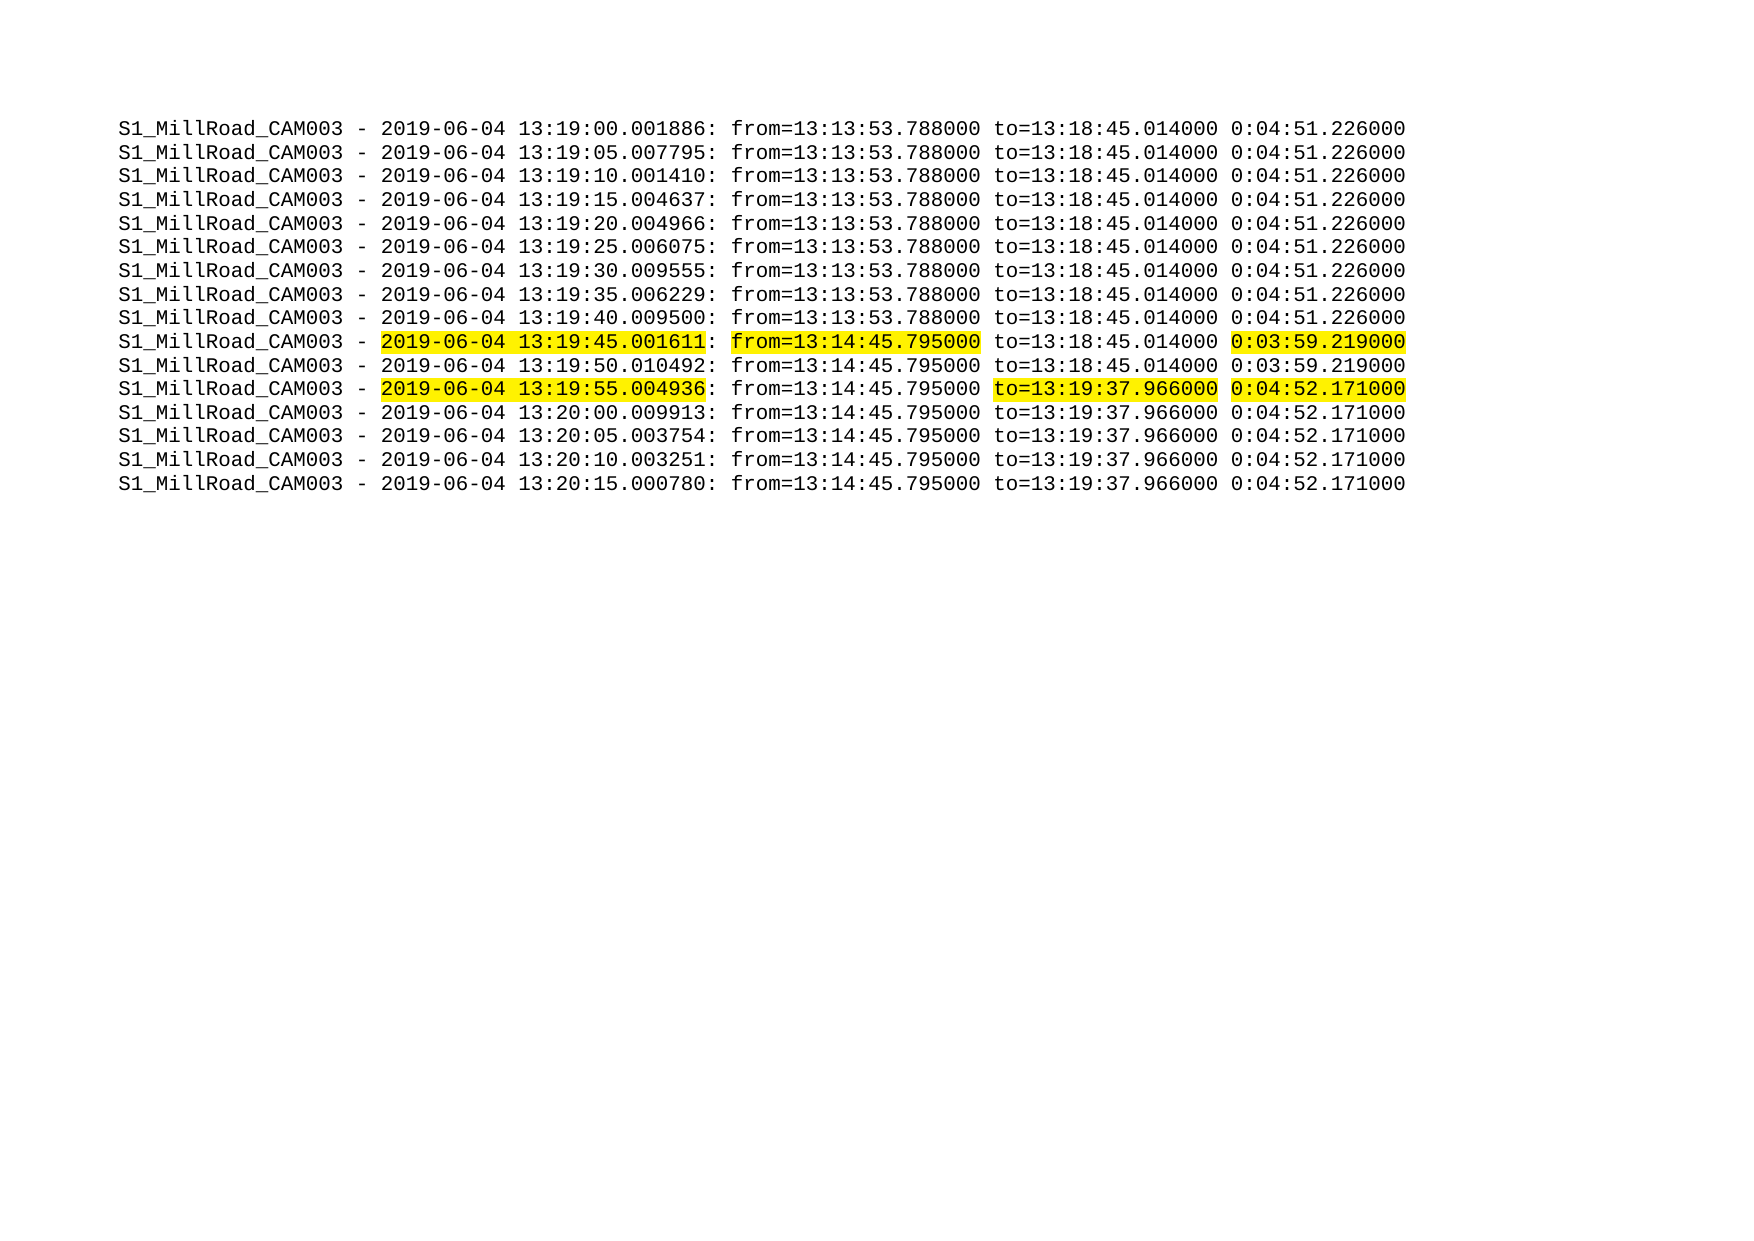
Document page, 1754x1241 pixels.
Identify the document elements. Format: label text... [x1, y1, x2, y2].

text S1_MillRoad_CAM003 - 2019-06-04 13:19:00.001886: from=13:13:53.788000 to=13:18:45.014000 0:04:51.226000 [118, 118, 1636, 142]
text S1_MillRoad_CAM003 - 2019-06-04 13:19:55.004936: from=13:14:45.795000 to=13:19:37.966000 0:04:52.171000 [118, 378, 1636, 402]
text S1_MillRoad_CAM003 - 2019-06-04 13:19:15.004637: from=13:13:53.788000 to=13:18:45.014000 0:04:51.226000 [118, 189, 1636, 213]
text S1_MillRoad_CAM003 - 2019-06-04 13:19:35.006229: from=13:13:53.788000 to=13:18:45.014000 0:04:51.226000 [118, 284, 1636, 307]
text S1_MillRoad_CAM003 - 2019-06-04 13:19:05.007795: from=13:13:53.788000 to=13:18:45.014000 0:04:51.226000 [118, 142, 1636, 165]
text S1_MillRoad_CAM003 - 2019-06-04 13:20:15.000780: from=13:14:45.795000 to=13:19:37.966000 0:04:52.171000 [118, 473, 1636, 496]
text S1_MillRoad_CAM003 - 2019-06-04 13:20:00.009913: from=13:14:45.795000 to=13:19:37.966000 0:04:52.171000 [118, 402, 1636, 426]
text S1_MillRoad_CAM003 - 2019-06-04 13:19:10.001410: from=13:13:53.788000 to=13:18:45.014000 0:04:51.226000 [118, 165, 1636, 189]
text S1_MillRoad_CAM003 - 2019-06-04 13:19:40.009500: from=13:13:53.788000 to=13:18:45.014000 0:04:51.226000 [118, 307, 1636, 331]
text S1_MillRoad_CAM003 - 2019-06-04 13:19:20.004966: from=13:13:53.788000 to=13:18:45.014000 0:04:51.226000 [118, 213, 1636, 236]
text S1_MillRoad_CAM003 - 2019-06-04 13:19:25.006075: from=13:13:53.788000 to=13:18:45.014000 0:04:51.226000 [118, 236, 1636, 260]
text S1_MillRoad_CAM003 - 2019-06-04 13:20:10.003251: from=13:14:45.795000 to=13:19:37.966000 0:04:52.171000 [118, 449, 1636, 473]
text S1_MillRoad_CAM003 - 2019-06-04 13:19:30.009555: from=13:13:53.788000 to=13:18:45.014000 0:04:51.226000 [118, 260, 1636, 284]
text S1_MillRoad_CAM003 - 2019-06-04 13:20:05.003754: from=13:14:45.795000 to=13:19:37.966000 0:04:52.171000 [118, 426, 1636, 449]
text S1_MillRoad_CAM003 - 2019-06-04 13:19:50.010492: from=13:14:45.795000 to=13:18:45.014000 0:03:59.219000 [118, 354, 1636, 378]
text S1_MillRoad_CAM003 - 2019-06-04 13:19:45.001611: from=13:14:45.795000 to=13:18:45.014000 0:03:59.219000 [118, 331, 1636, 354]
